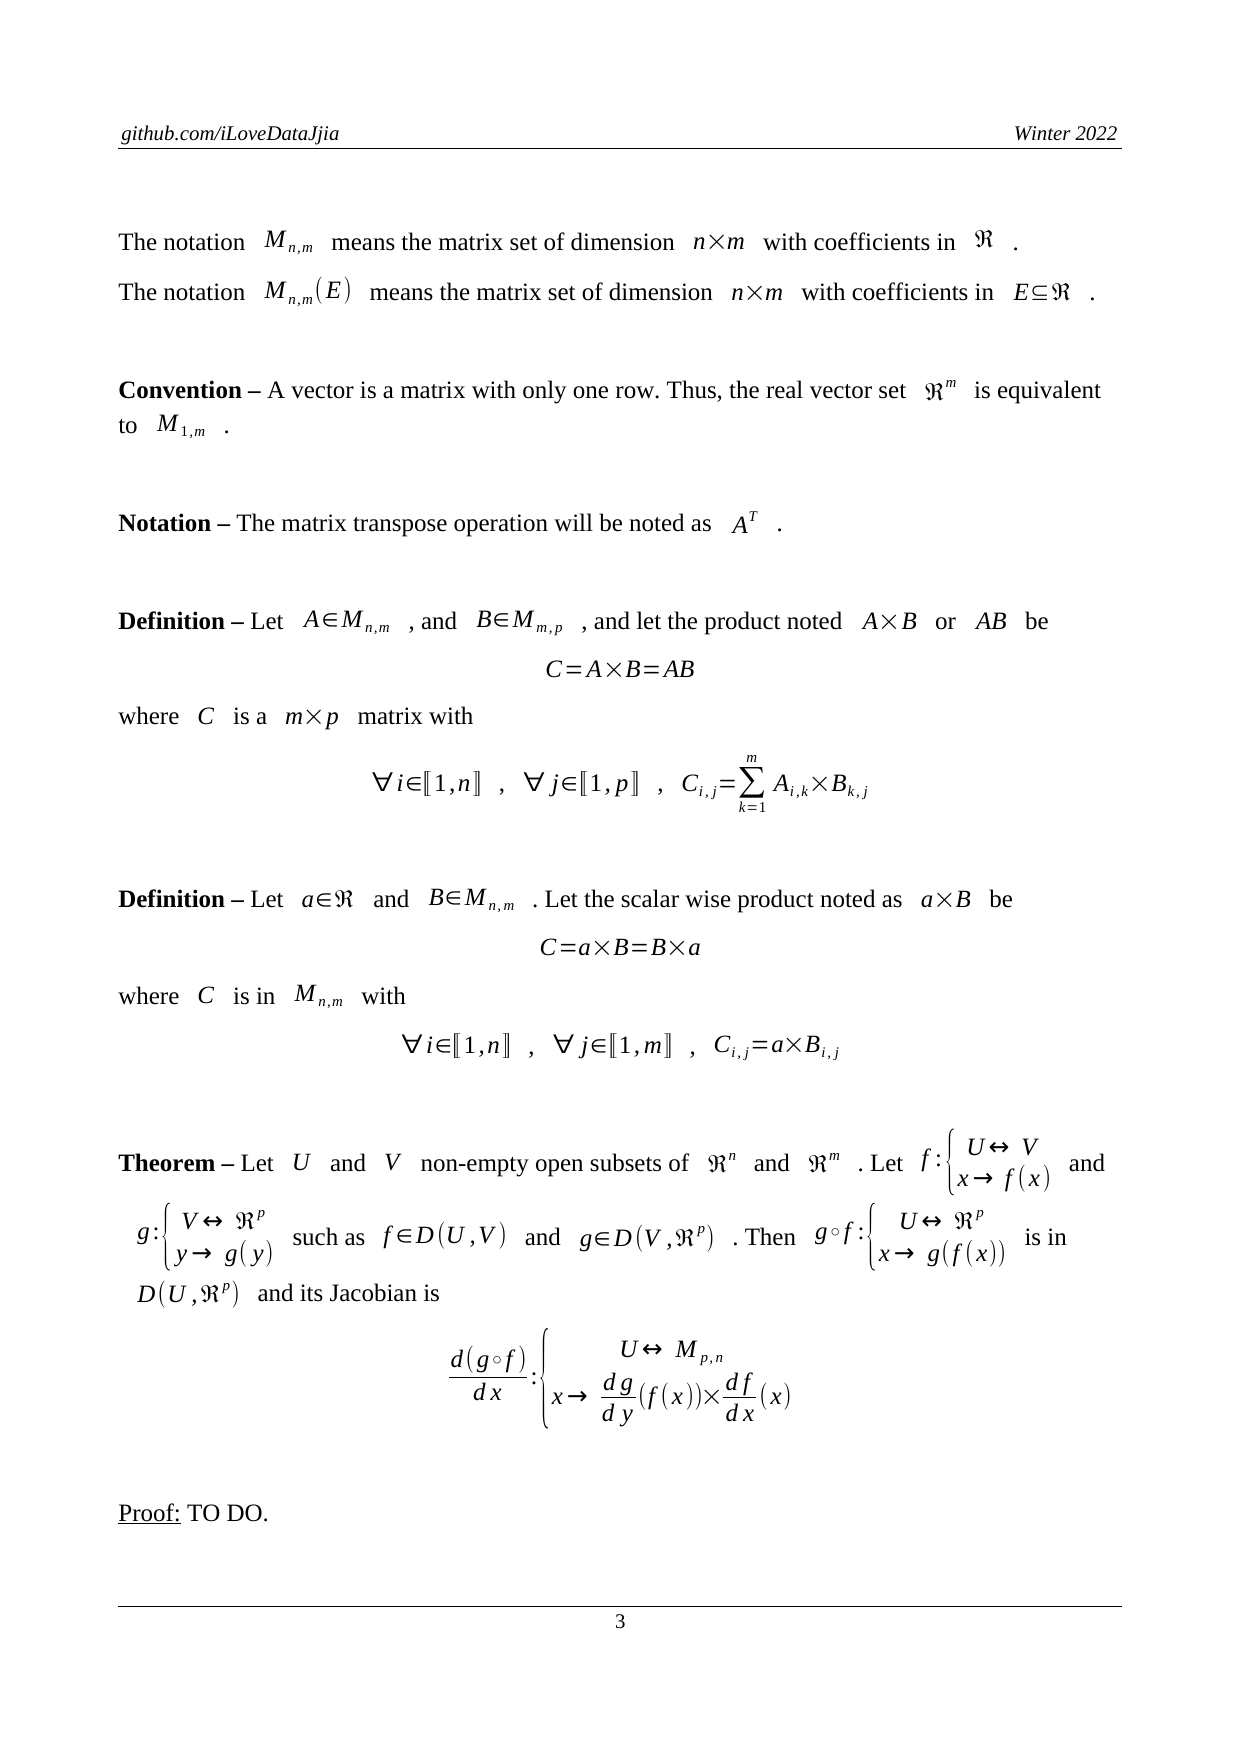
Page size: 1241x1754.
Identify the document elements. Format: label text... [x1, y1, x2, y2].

text ,, [118, 1030, 1122, 1061]
text The notationmeans the matrix set of dimensionwith coefficients in. [118, 225, 1122, 257]
text Definition – Let, and, and let the product notedorbe [118, 605, 1122, 636]
text whereis inwith [118, 979, 1122, 1011]
text Convention – A vector is a matrix with only one row. Thus, the real vector setis equivalent to. [118, 374, 1122, 441]
text Definition – Letand. Let the scalar wise product noted asbe [118, 883, 1122, 914]
text Theorem – Letandnon-empty open subsets ofand. Letandsuch asand. Thenis inand its Jacobian is [118, 1127, 1122, 1309]
text Proof: TO DO. [118, 1498, 1122, 1526]
text whereis amatrix with [118, 701, 1122, 730]
text ,, [118, 749, 1122, 816]
text Notation – The matrix transpose operation will be noted as. [118, 507, 1122, 538]
text The notationmeans the matrix set of dimensionwith coefficients in. [118, 276, 1122, 307]
